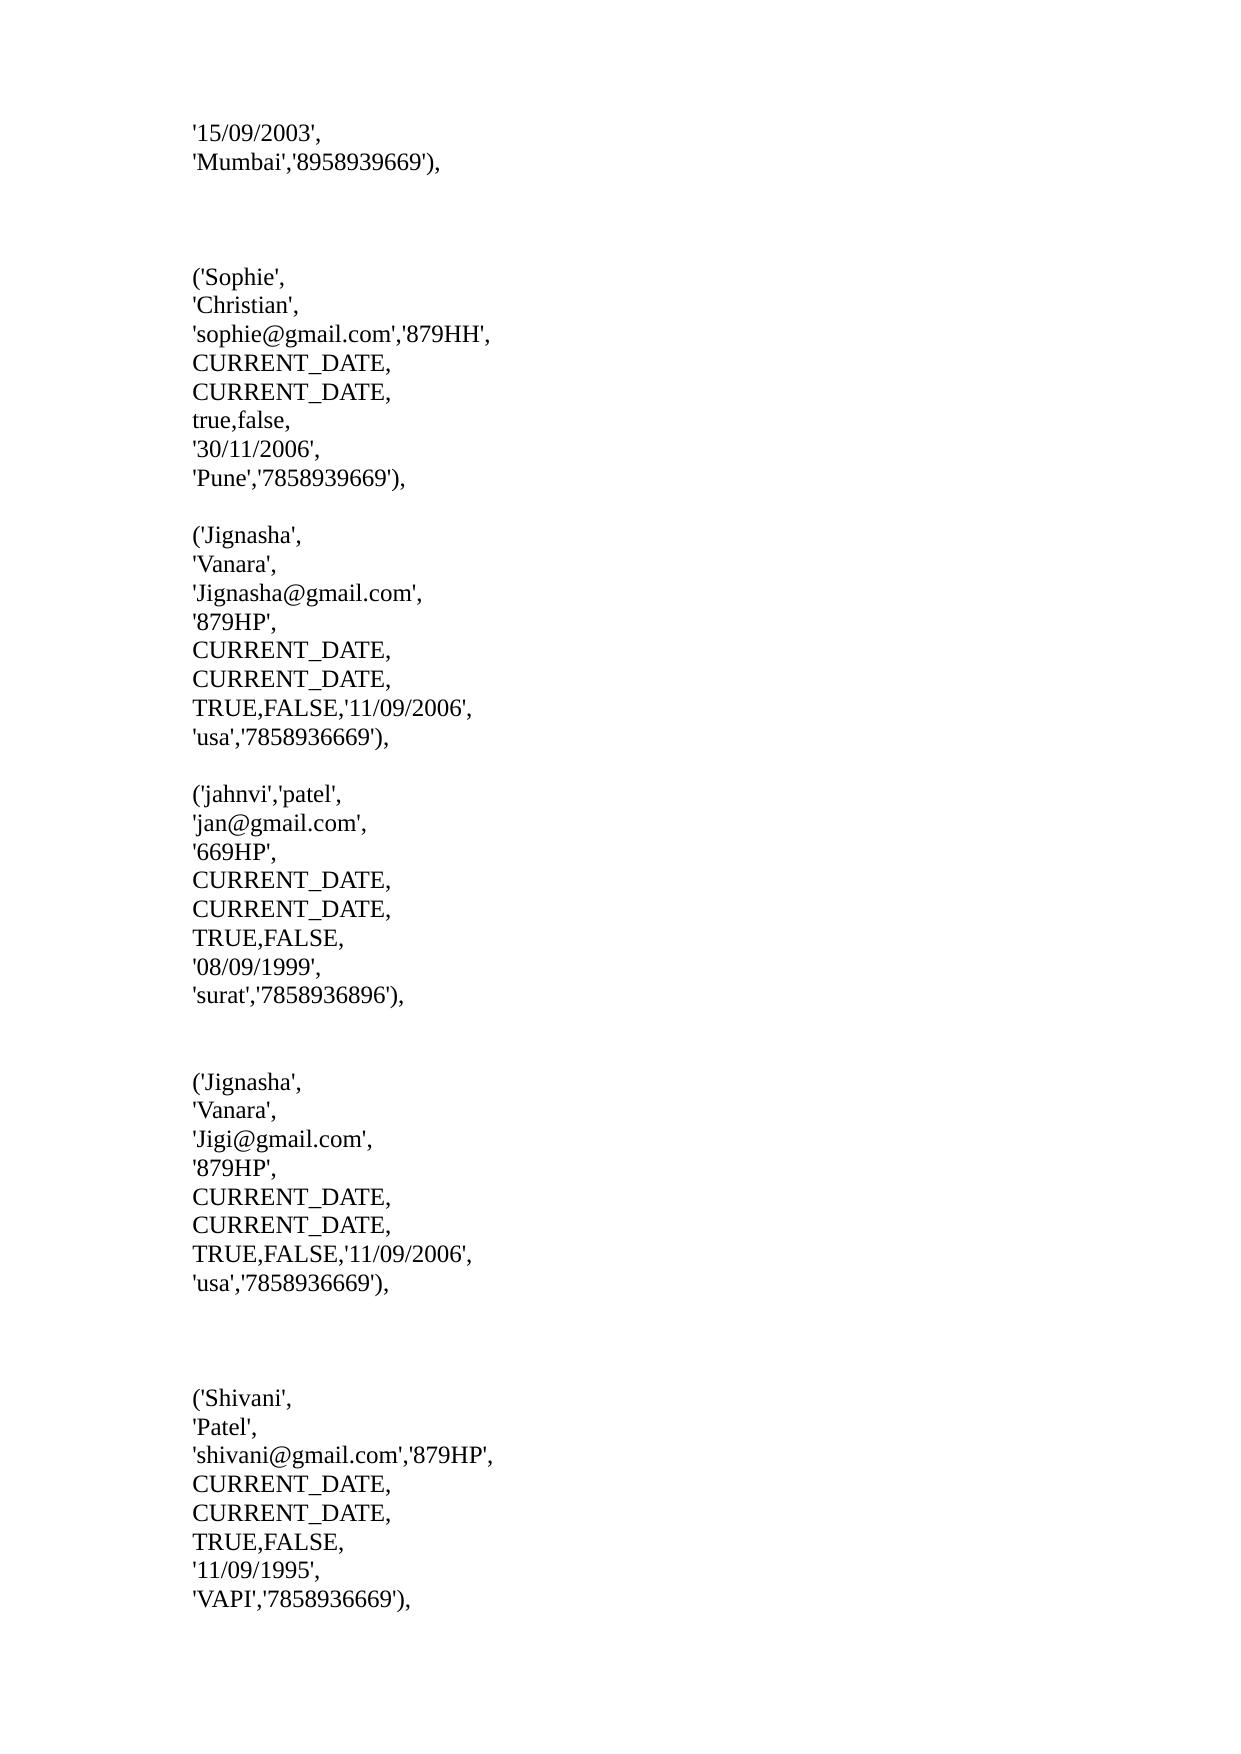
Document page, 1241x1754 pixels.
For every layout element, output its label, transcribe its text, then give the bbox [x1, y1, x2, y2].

text '15/09/2003', 'Mumbai','8958939669'), ('Sophie', 'Christian', 'sophie@gmail.com','879HH', CURRENT_DATE, CURRENT_DATE, true,false, '30/11/2006', 'Pune','7858939669'), ('Jignasha', 'Vanara', 'Jignasha@gmail.com', '879HP', CURRENT_DATE, CURRENT_DATE, TRUE,FALSE,'11/09/2006', 'usa','7858936669'), ('jahnvi','patel', 'jan@gmail.com', '669HP', CURRENT_DATE, CURRENT_DATE, TRUE,FALSE, '08/09/1999', 'surat','7858936896'), ('Jignasha', 'Vanara', 'Jigi@gmail.com', '879HP', CURRENT_DATE, CURRENT_DATE, TRUE,FALSE,'11/09/2006', 'usa','7858936669'), ('Shivani', 'Patel', 'shivani@gmail.com','879HP', CURRENT_DATE, CURRENT_DATE, TRUE,FALSE, '11/09/1995', 'VAPI','7858936669'), [118, 118, 1122, 1613]
